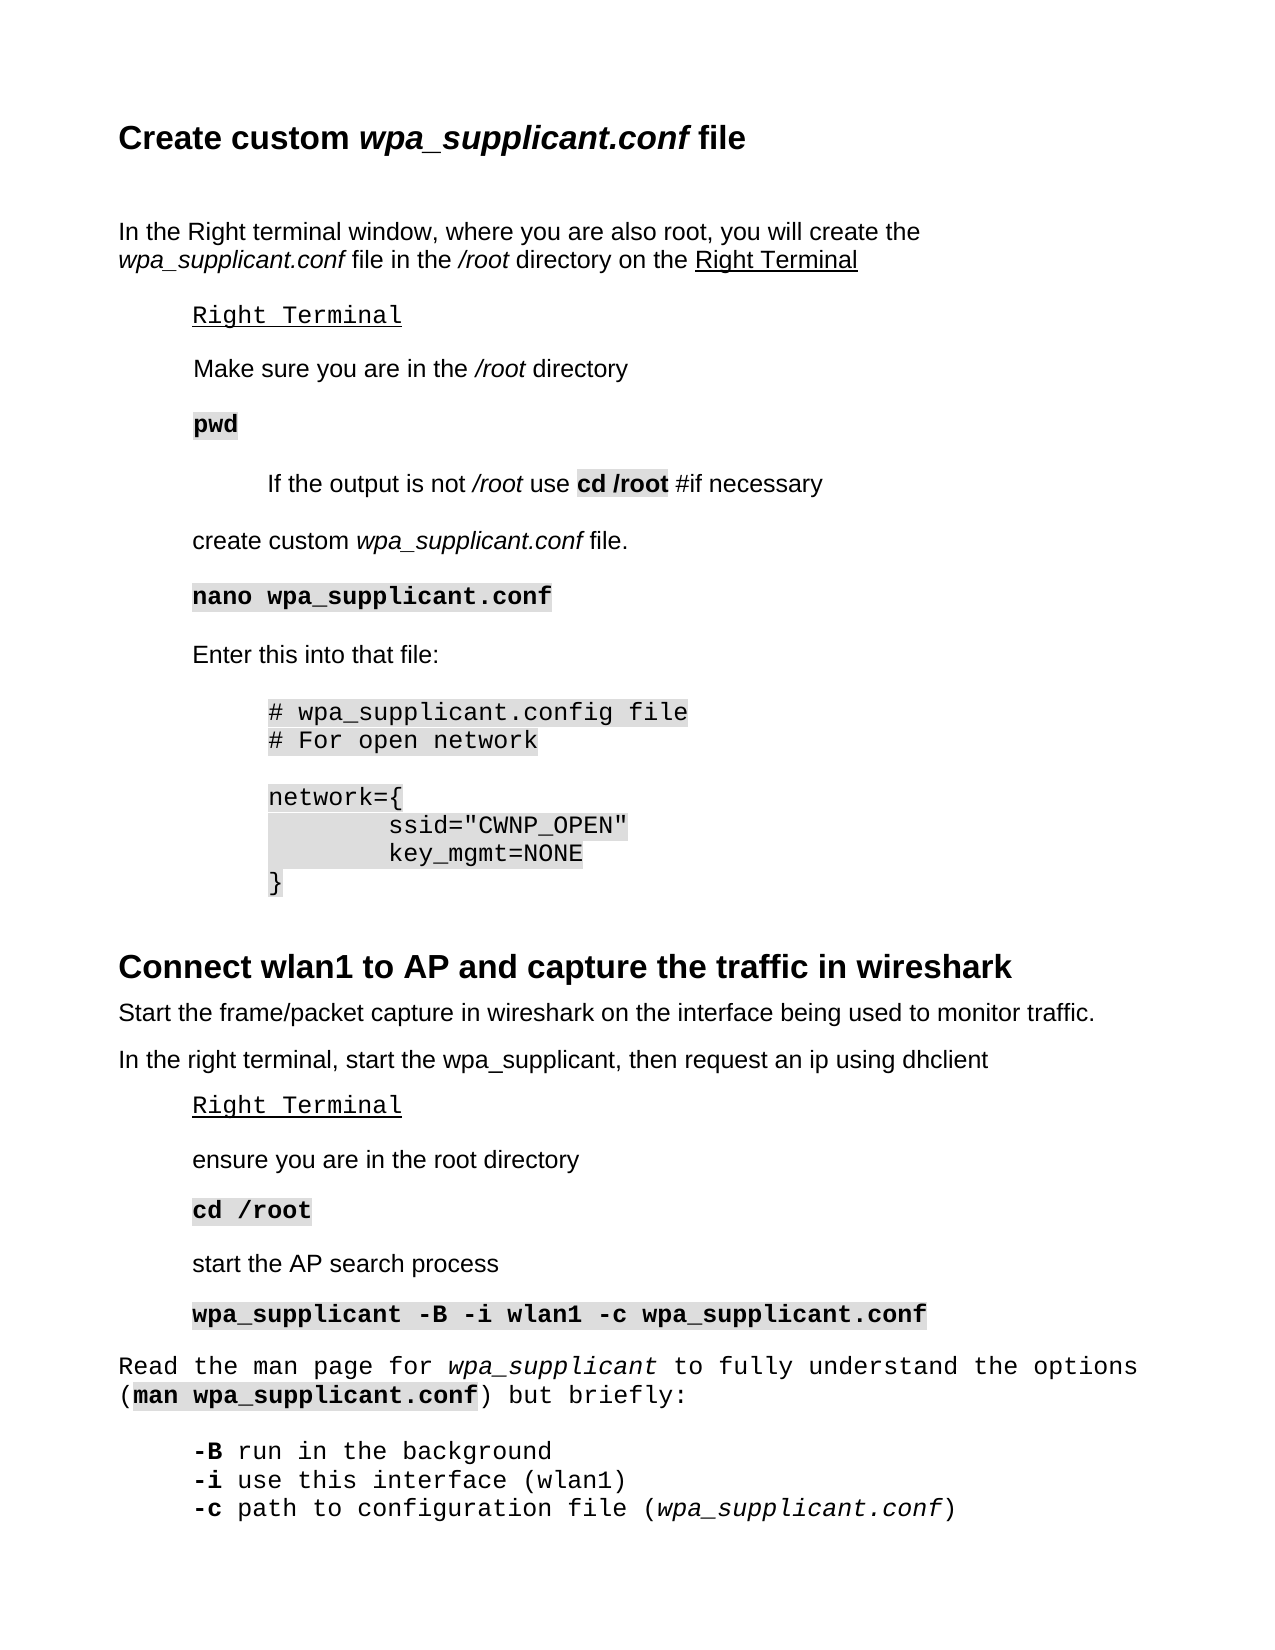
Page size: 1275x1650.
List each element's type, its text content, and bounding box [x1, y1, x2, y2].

text Make sure you are in the /root directory [193, 354, 1157, 383]
text Read the man page for wpa_supplicant to fully understand the options (man wpa_supplicant.conf) but briefly: [118, 1354, 1157, 1411]
text In the Right terminal window, where you are also root, you will create the wpa_supplicant.conf file in the /root directory on the Right Terminal [118, 217, 1157, 274]
text Right Terminal [118, 1093, 1157, 1121]
text pwd [193, 412, 1157, 440]
text wpa_supplicant -B -i wlan1 -c wpa_supplicant.conf [118, 1302, 1157, 1330]
text Right Terminal [118, 302, 1157, 331]
text key_mgmt=NONE [268, 841, 1157, 869]
text -c path to configuration file (wpa_supplicant.conf) [118, 1496, 1157, 1524]
text nano wpa_supplicant.conf [118, 583, 1157, 612]
text ssid="CWNP_OPEN" [268, 812, 1157, 841]
text ensure you are in the root directory [118, 1145, 1157, 1173]
text start the AP search process [118, 1249, 1157, 1278]
text -B run in the background [118, 1439, 1157, 1467]
text cd /root [118, 1197, 1157, 1226]
text If the output is not /root use cd /root #if necessary [193, 469, 1157, 497]
text network={ [268, 784, 1157, 812]
text # wpa_supplicant.config file [268, 699, 1157, 727]
text # For open network [268, 727, 1157, 756]
text Start the frame/packet capture in wireshark on the interface being used to monitor traffic. [118, 998, 1157, 1026]
subtitle Connect wlan1 to AP and capture the traffic in wireshark [118, 947, 1157, 985]
subtitle Create custom wpa_supplicant.conf file [118, 118, 1157, 157]
text -i use this interface (wlan1) [118, 1467, 1157, 1496]
text } [268, 869, 1157, 897]
text In the right terminal, start the wpa_supplicant, then request an ip using dhclient [118, 1045, 1157, 1074]
text create custom wpa_supplicant.conf file. [118, 526, 1157, 555]
text Enter this into that file: [118, 640, 1157, 671]
